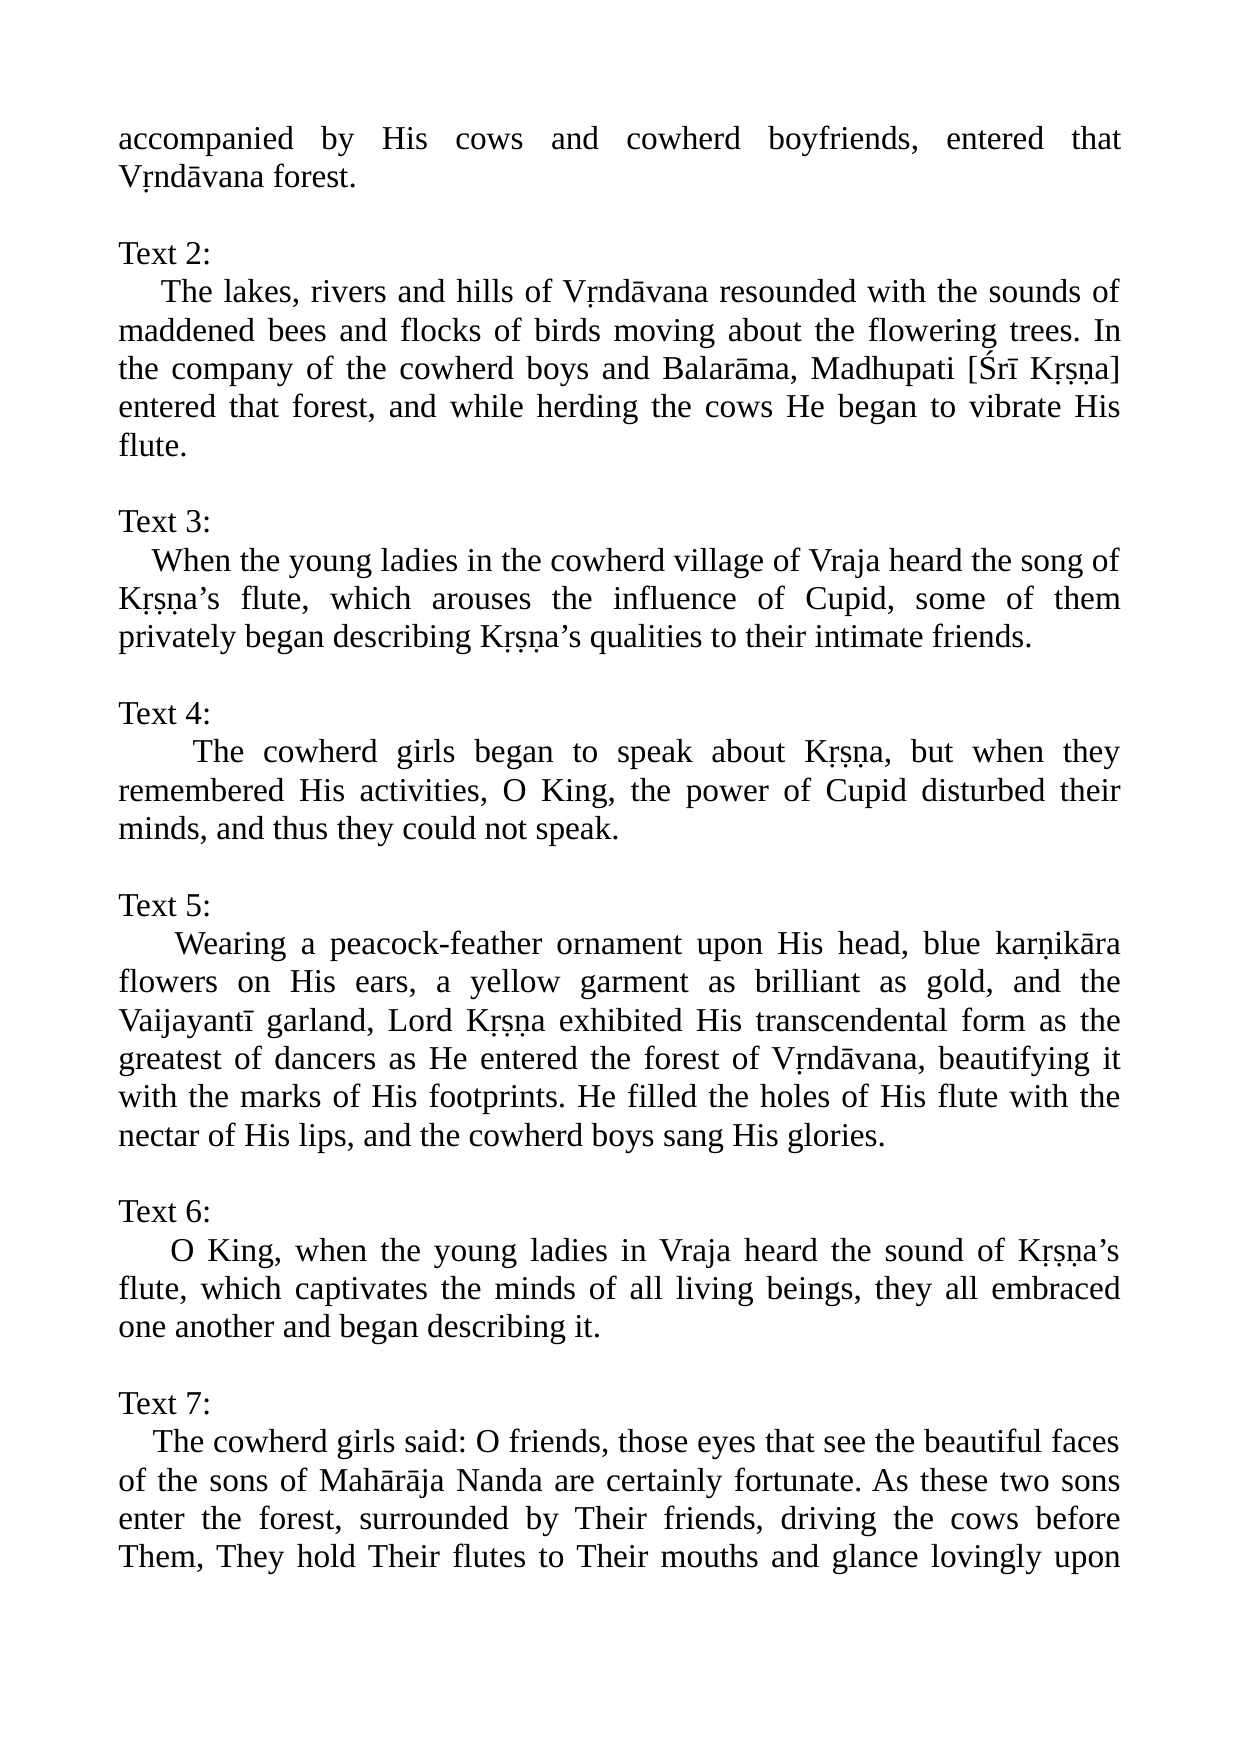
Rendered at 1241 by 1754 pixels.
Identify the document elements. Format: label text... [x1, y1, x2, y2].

text Text 2: [118, 233, 1122, 271]
text The cowherd girls began to speak about Kṛṣṇa, but when they remembered His activities, O King, the power of Cupid disturbed their minds, and thus they could not speak. [118, 731, 1122, 846]
text accompanied by His cows and cowherd boyfriends, entered that Vṛndāvana forest. [118, 118, 1122, 195]
text Text 4: [118, 693, 1122, 731]
text The cowherd girls said: O friends, those eyes that see the beautiful faces of the sons of Mahārāja Nanda are certainly fortunate. As these two sons enter the forest, surrounded by Their friends, driving the cows before Them, They hold Their flutes to Their mouths and glance lovingly upon [118, 1421, 1122, 1575]
text Text 7: [118, 1383, 1122, 1421]
text Text 3: [118, 501, 1122, 540]
text The lakes, rivers and hills of Vṛndāvana resounded with the sounds of maddened bees and flocks of birds moving about the flowering trees. In the company of the cowherd boys and Balarāma, Madhupati [Śrī Kṛṣṇa] entered that forest, and while herding the cows He began to vibrate His flute. [118, 271, 1122, 463]
text Wearing a peacock-feather ornament upon His head, blue karṇikāra flowers on His ears, a yellow garment as brilliant as gold, and the Vaijayantī garland, Lord Kṛṣṇa exhibited His transcendental form as the greatest of dancers as He entered the forest of Vṛndāvana, beautifying it with the marks of His footprints. He filled the holes of His flute with the nectar of His lips, and the cowherd boys sang His glories. [118, 923, 1122, 1153]
text O King, when the young ladies in Vraja heard the sound of Kṛṣṇa’s flute, which captivates the minds of all living beings, they all embraced one another and began describing it. [118, 1230, 1122, 1345]
text Text 5: [118, 885, 1122, 923]
text When the young ladies in the cowherd village of Vraja heard the song of Kṛṣṇa’s flute, which arouses the influence of Cupid, some of them privately began describing Kṛṣṇa’s qualities to their intimate friends. [118, 540, 1122, 655]
text Text 6: [118, 1191, 1122, 1230]
